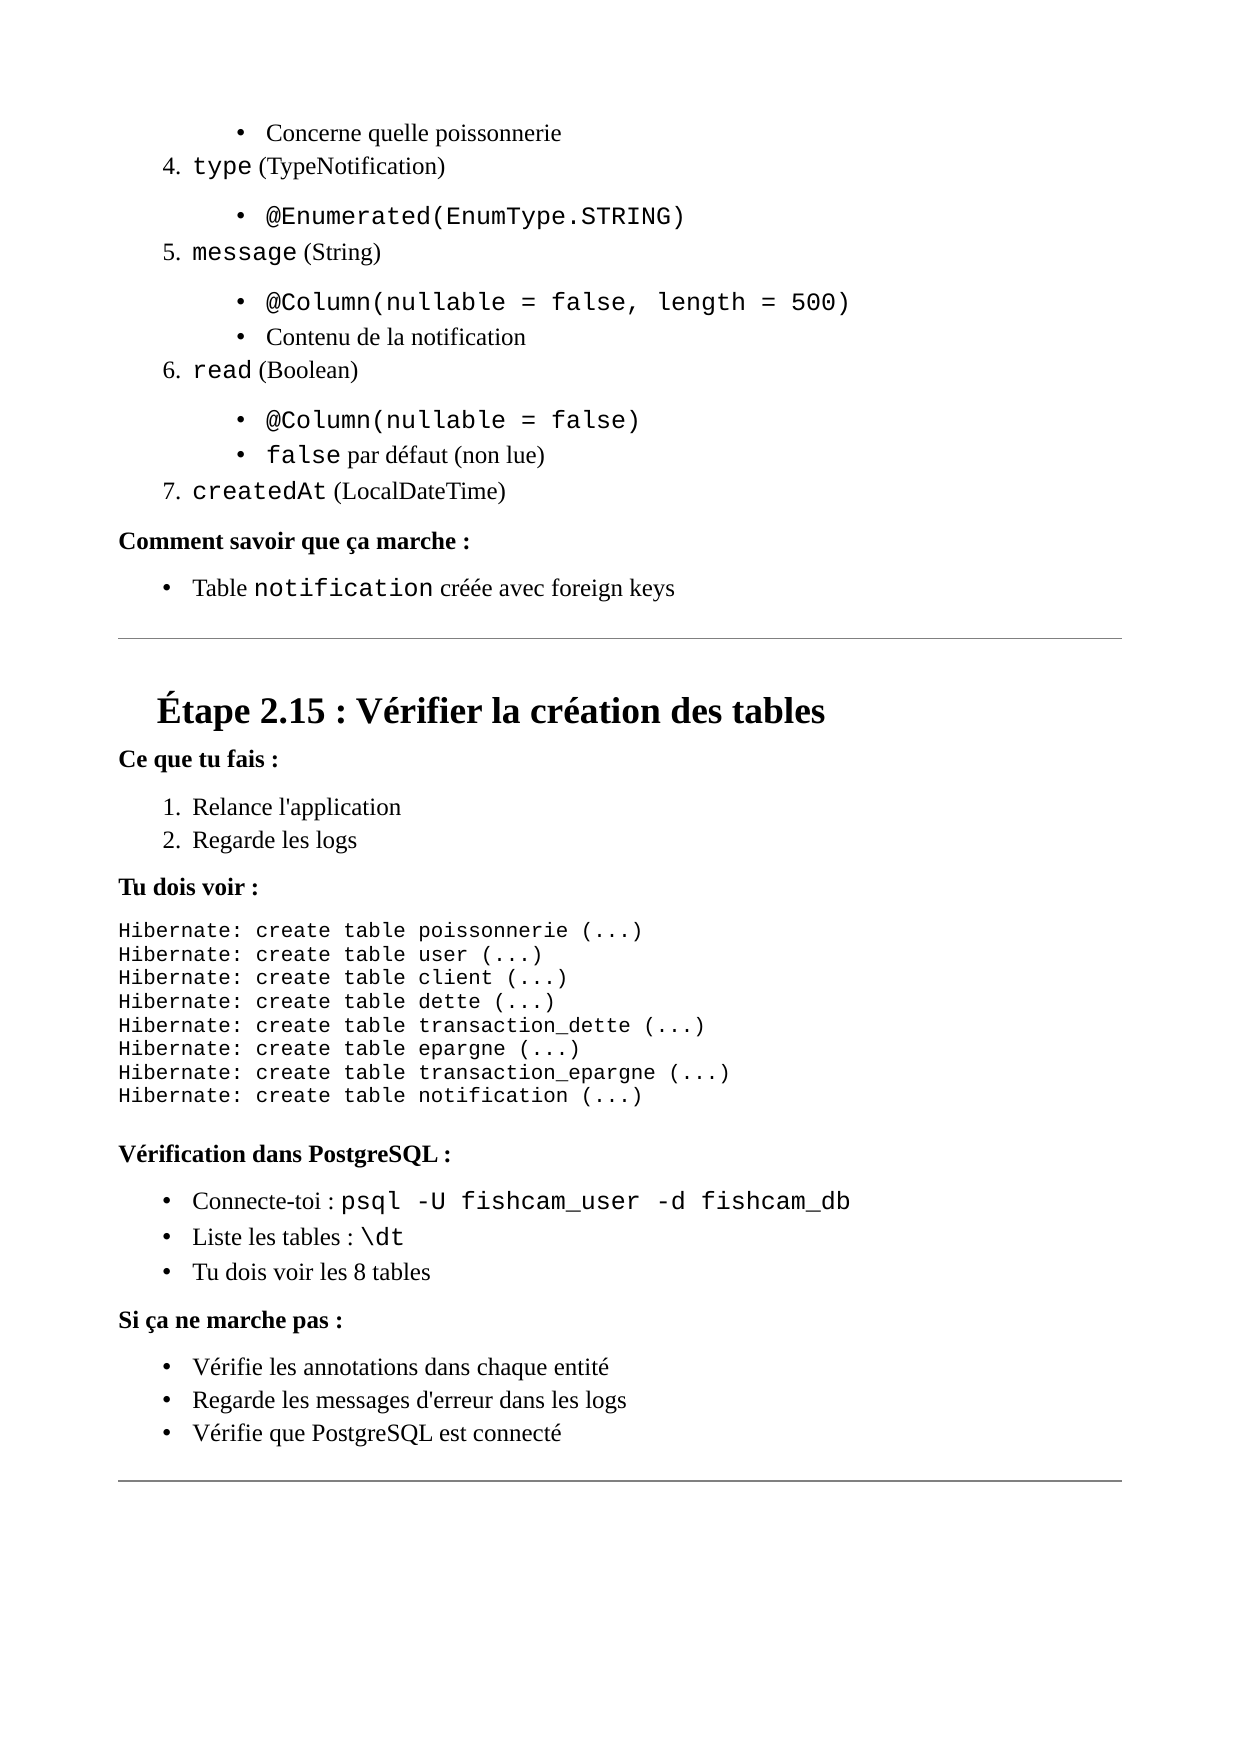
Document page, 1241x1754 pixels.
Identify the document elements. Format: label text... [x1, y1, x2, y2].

list Contenu de la notification [236, 322, 1122, 351]
text Hibernate: create table epargne (...) [118, 1038, 1122, 1062]
list @Column(nullable = false, length = 500) [236, 287, 1122, 317]
text Si ça ne marche pas : [118, 1305, 1122, 1333]
subtitle ✅ Étape 2.15 : Vérifier la création des tables [118, 688, 1122, 732]
list Concerne quelle poissonnerie [236, 118, 1122, 147]
list Regarde les messages d'erreur dans les logs [162, 1385, 1122, 1414]
list read (Boolean) [162, 355, 1122, 386]
text Comment savoir que ça marche : [118, 526, 1122, 554]
list @Column(nullable = false) [236, 405, 1122, 436]
text Ce que tu fais : [118, 744, 1122, 773]
list Liste les tables : \dt [162, 1222, 1122, 1252]
list type (TypeNotification) [162, 151, 1122, 182]
text Tu dois voir : [118, 872, 1122, 901]
text Hibernate: create table client (...) [118, 967, 1122, 991]
list false par défaut (non lue) [236, 440, 1122, 471]
list Vérifie que PostgreSQL est connecté [162, 1418, 1122, 1447]
list message (String) [162, 237, 1122, 267]
text Hibernate: create table transaction_dette (...) [118, 1014, 1122, 1038]
list createdAt (LocalDateTime) [162, 476, 1122, 507]
text Hibernate: create table transaction_epargne (...) [118, 1062, 1122, 1086]
list Regarde les logs [162, 825, 1122, 853]
list @Enumerated(EnumType.STRING) [236, 201, 1122, 232]
text Hibernate: create table poissonnerie (...) [118, 920, 1122, 944]
text Vérification dans PostgreSQL : [118, 1139, 1122, 1167]
text Hibernate: create table user (...) [118, 944, 1122, 967]
text Hibernate: create table dette (...) [118, 991, 1122, 1014]
list Table notification créée avec foreign keys [162, 573, 1122, 604]
list Vérifie les annotations dans chaque entité [162, 1352, 1122, 1381]
list Relance l'application [162, 792, 1122, 821]
text Hibernate: create table notification (...) [118, 1086, 1122, 1109]
list Connecte-toi : psql -U fishcam_user -d fishcam_db [162, 1186, 1122, 1217]
list Tu dois voir les 8 tables [162, 1257, 1122, 1286]
